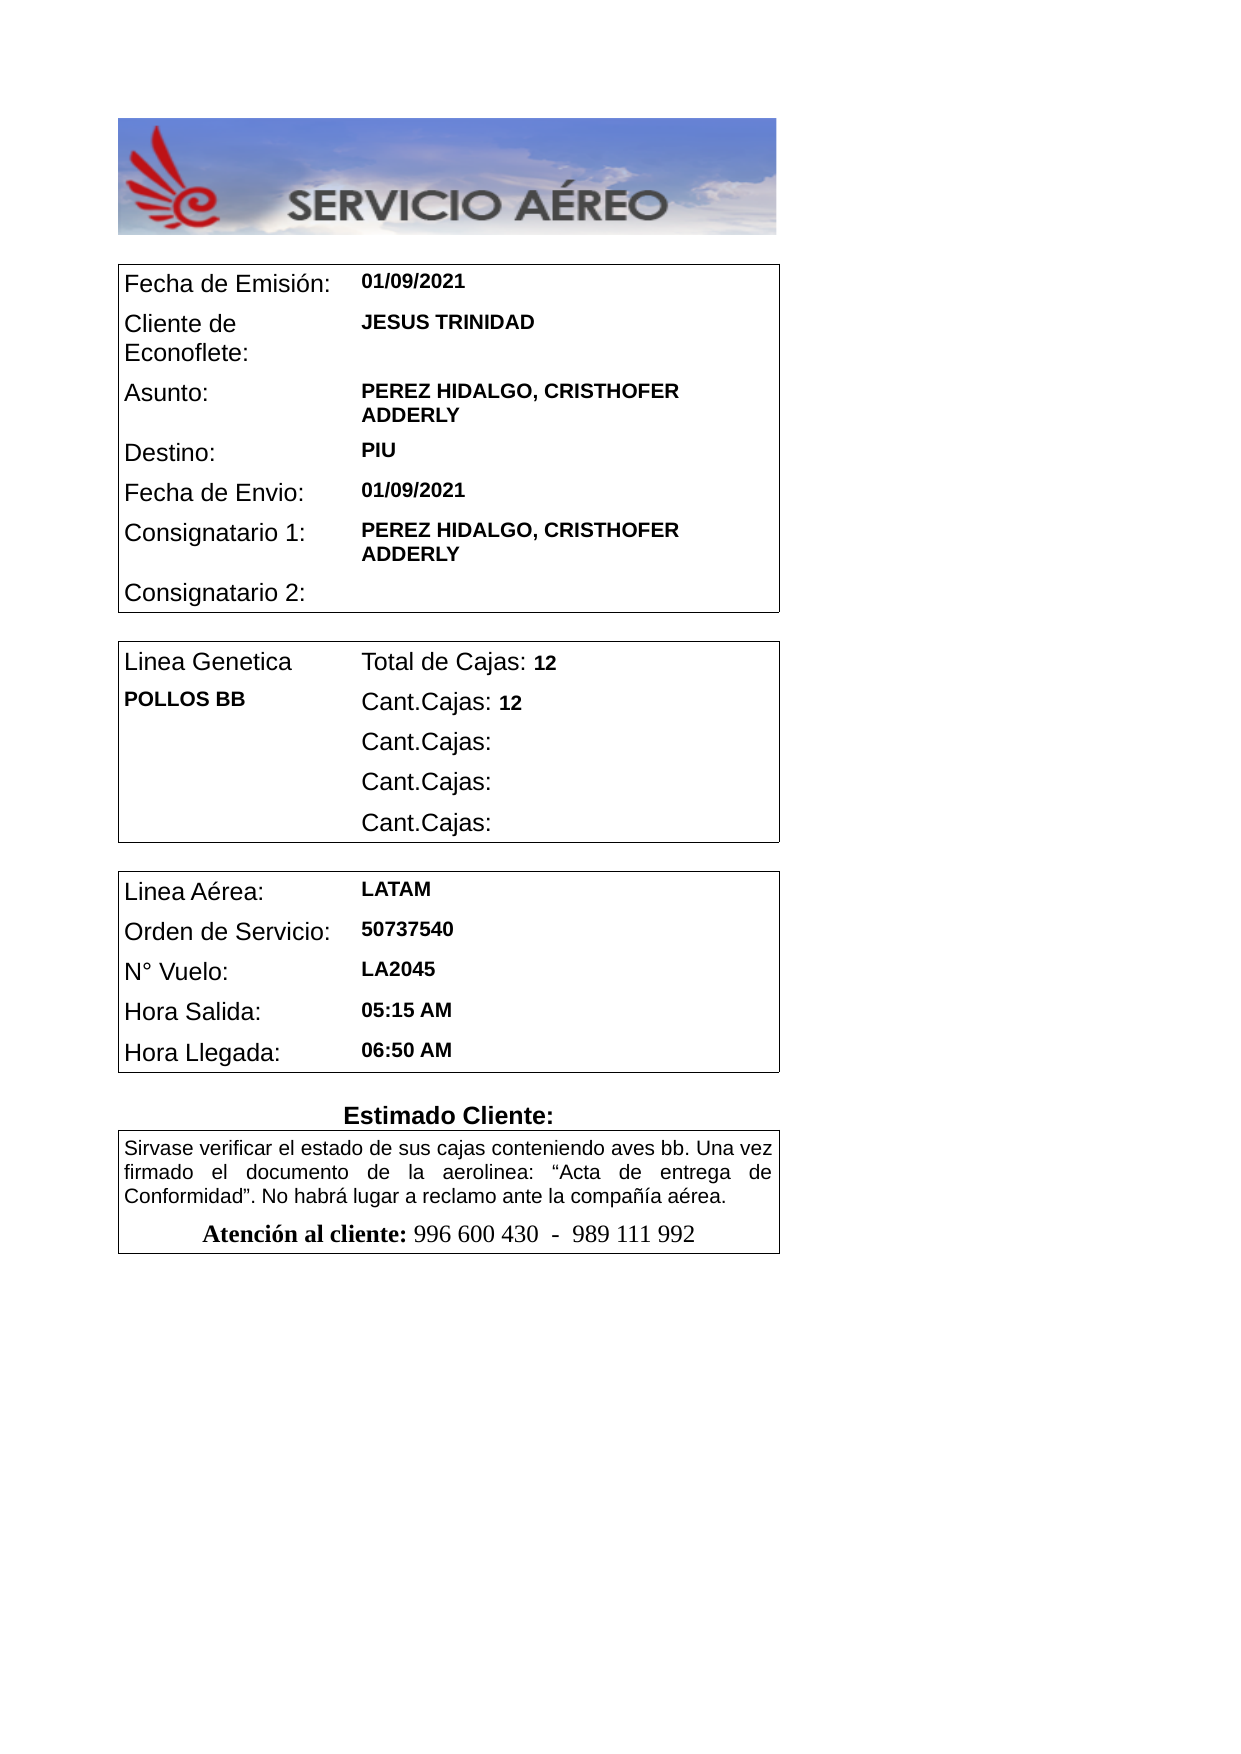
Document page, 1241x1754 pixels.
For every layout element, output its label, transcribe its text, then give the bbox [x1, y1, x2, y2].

table_cell [356, 613, 779, 641]
table_cell Total de Cajas: 12 [356, 642, 779, 681]
table_cell [119, 721, 356, 762]
table_cell Hora Llegada: [119, 1032, 356, 1072]
table_cell Destino: [119, 432, 356, 472]
picture [118, 118, 777, 235]
table_cell [356, 843, 779, 871]
table_cell N° Vuelo: [119, 951, 356, 992]
table_header 01/09/2021 [356, 265, 779, 304]
table_cell Sirvase verificar el estado de sus cajas conteniendo aves bb. Una vez firmado el documento de la aerolinea: “Acta de entrega de Conformidad”. No habrá lugar a reclamo ante la compañía aérea. [119, 1131, 779, 1213]
table_cell PIU [356, 432, 779, 472]
table_cell [119, 762, 356, 802]
table_cell Cant.Cajas: [356, 802, 779, 842]
table_cell POLLOS BB [119, 681, 356, 721]
table_cell LATAM [356, 872, 779, 911]
table_cell Cant.Cajas: [356, 762, 779, 802]
table_cell PEREZ HIDALGO, CRISTHOFER ADDERLY [356, 373, 779, 432]
table_cell Consignatario 2: [119, 572, 356, 612]
table_cell [356, 572, 779, 612]
table_cell LA2045 [356, 951, 779, 992]
table_cell [118, 843, 356, 871]
table_cell Atención al cliente: 996 600 430 - 989 111 992 [119, 1213, 779, 1253]
table_cell [119, 802, 356, 842]
table_cell 01/09/2021 [356, 472, 779, 512]
table_cell Cant.Cajas: 12 [356, 681, 779, 721]
table_cell Hora Salida: [119, 992, 356, 1032]
table_cell Orden de Servicio: [119, 911, 356, 951]
table_cell 05:15 AM [356, 992, 779, 1032]
table_cell 50737540 [356, 911, 779, 951]
table_cell Cant.Cajas: [356, 721, 779, 762]
table_cell Asunto: [119, 373, 356, 432]
table_cell PEREZ HIDALGO, CRISTHOFER ADDERLY [356, 513, 779, 572]
table_cell Fecha de Envio: [119, 472, 356, 512]
table_cell Consignatario 1: [119, 513, 356, 572]
table_cell Estimado Cliente: [118, 1073, 779, 1130]
table_cell Linea Genetica [119, 642, 356, 681]
table_cell Linea Aérea: [119, 872, 356, 911]
table_cell Cliente de Econoflete: [119, 304, 356, 373]
table_header Fecha de Emisión: [119, 265, 356, 304]
table_cell 06:50 AM [356, 1032, 779, 1072]
table_cell [118, 613, 356, 641]
table_cell JESUS TRINIDAD [356, 304, 779, 373]
